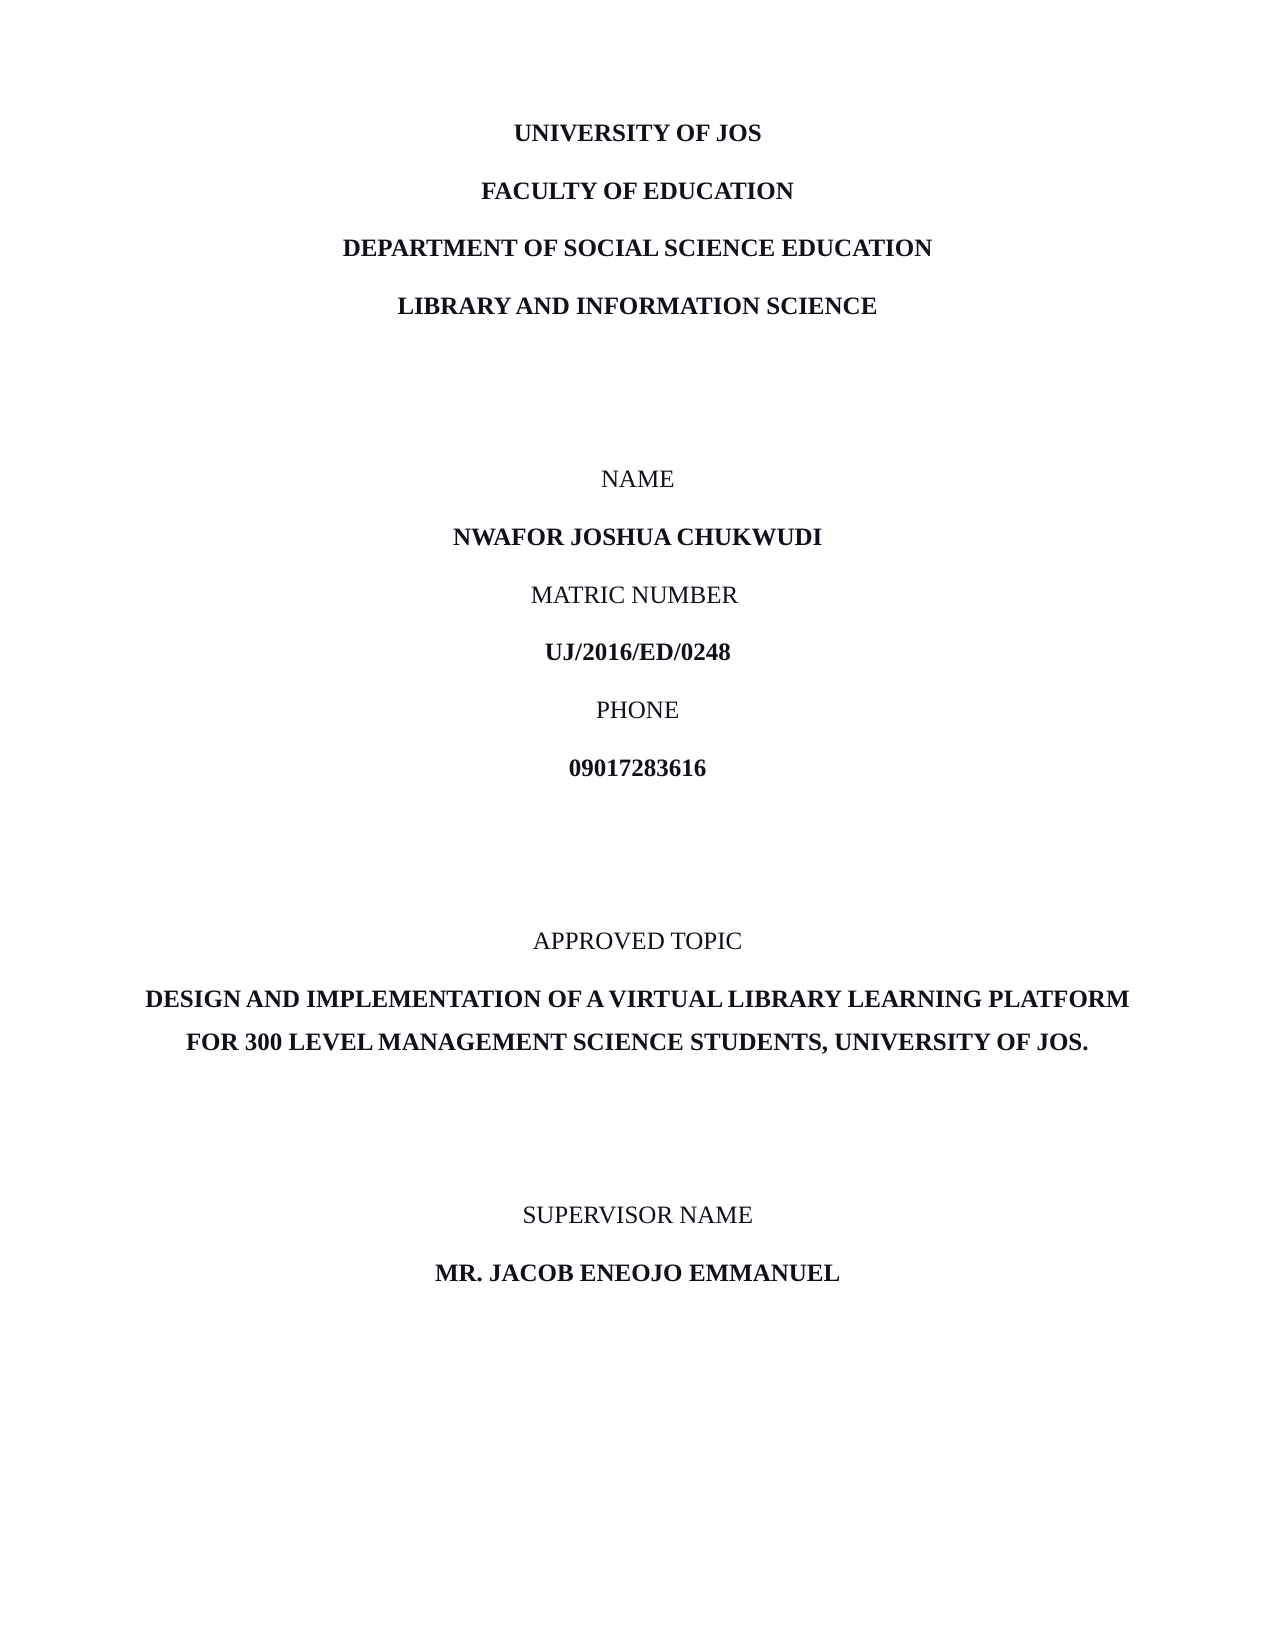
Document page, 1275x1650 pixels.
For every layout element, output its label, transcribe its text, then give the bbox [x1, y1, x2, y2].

text DESIGN AND IMPLEMENTATION OF A VIRTUAL LIBRARY LEARNING PLATFORM FOR 300 LEVEL MANAGEMENT SCIENCE STUDENTS, UNIVERSITY OF JOS. [118, 984, 1157, 1056]
text UJ/2016/ED/0248 [118, 637, 1157, 666]
text MR. JACOB ENEOJO EMMANUEL [118, 1258, 1157, 1286]
text NWAFOR JOSHUA CHUKWUDI [118, 522, 1157, 551]
text NAME [118, 464, 1157, 493]
text 09017283616 [118, 753, 1157, 782]
text LIBRARY AND INFORMATION SCIENCE [118, 291, 1157, 320]
text FACULTY OF EDUCATION [118, 176, 1157, 204]
text UNIVERSITY OF JOS [118, 118, 1157, 147]
text DEPARTMENT OF SOCIAL SCIENCE EDUCATION [118, 233, 1157, 262]
text MATRIC NUMBER [118, 580, 1157, 608]
text APPROVED TOPIC [118, 926, 1157, 955]
text PHONE [118, 695, 1157, 724]
text SUPERVISOR NAME [118, 1200, 1157, 1229]
